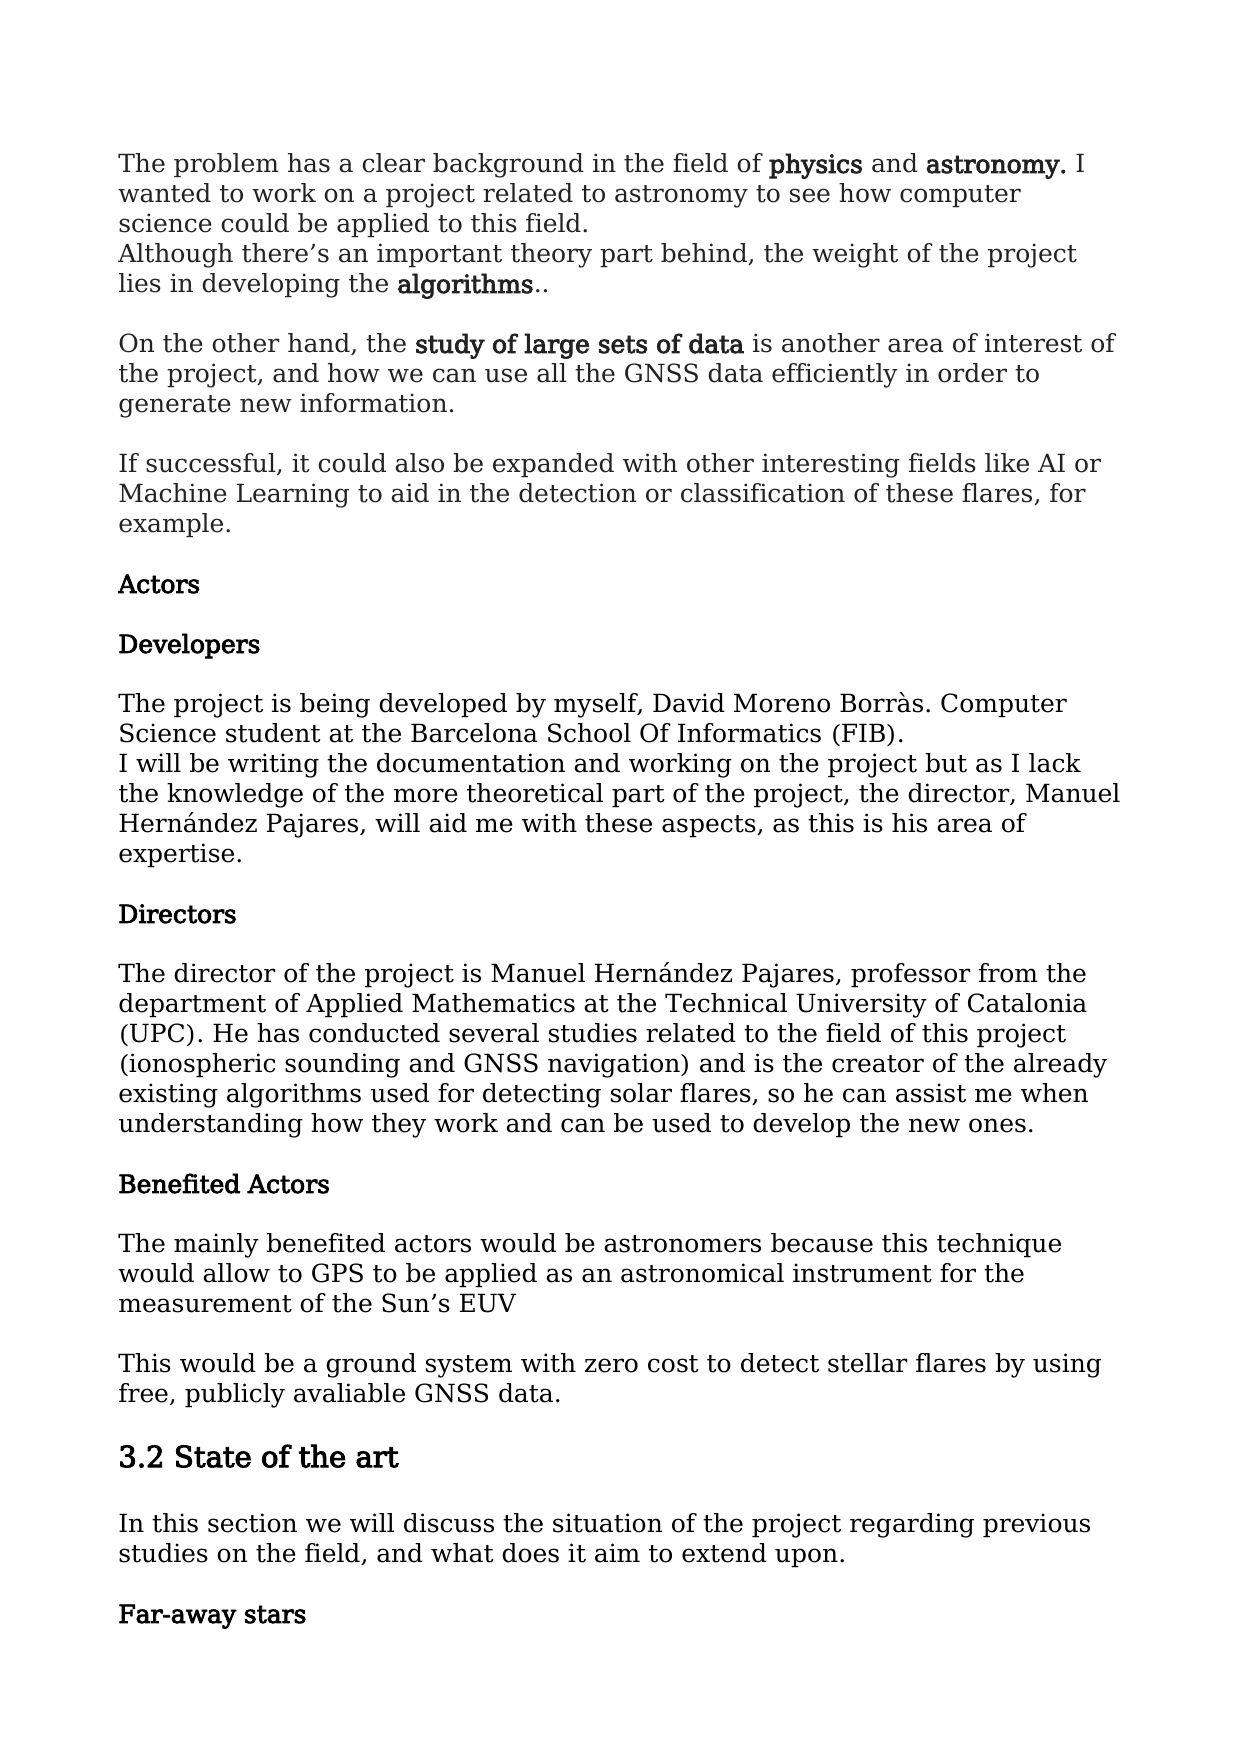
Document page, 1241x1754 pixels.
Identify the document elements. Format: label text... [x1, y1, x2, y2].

text On the other hand, the study of large sets of data is another area of interest of the project, and how we can use all the GNSS data efficiently in order to generate new information. [118, 328, 1122, 418]
text The director of the project is Manuel Hernández Pajares, professor from the department of Applied Mathematics at the Technical University of Catalonia (UPC). He has conducted several studies related to the field of this project (ionospheric sounding and GNSS navigation) and is the creator of the already existing algorithms used for detecting solar flares, so he can assist me when understanding how they work and can be used to develop the new ones. [118, 958, 1122, 1138]
text The problem has a clear background in the field of physics and astronomy. I wanted to work on a project related to astronomy to see how computer science could be applied to this field. [118, 148, 1122, 238]
text Developers [118, 628, 1122, 658]
text I will be writing the documentation and working on the project but as I lack the knowledge of the more theoretical part of the project, the director, Manuel Hernández Pajares, will aid me with these aspects, as this is his area of expertise. [118, 748, 1122, 868]
text The project is being developed by myself, David Moreno Borràs. Computer Science student at the Barcelona School Of Informatics (FIB). [118, 688, 1122, 748]
text If successful, it could also be expanded with other interesting fields like AI or Machine Learning to aid in the detection or classification of these flares, for example. [118, 448, 1122, 538]
text Directors [118, 898, 1122, 928]
text In this section we will discuss the situation of the project regarding previous studies on the field, and what does it aim to extend upon. [118, 1508, 1122, 1568]
text The mainly benefited actors would be astronomers because this technique would allow to GPS to be applied as an astronomical instrument for the measurement of the Sun’s EUV [118, 1228, 1122, 1318]
text Benefited Actors [118, 1168, 1122, 1198]
text Although there’s an important theory part behind, the weight of the project lies in developing the algorithms.. [118, 238, 1122, 298]
text Actors [118, 568, 1122, 598]
text This would be a ground system with zero cost to detect stellar flares by using free, publicly avaliable GNSS data. [118, 1348, 1122, 1408]
text Far-away stars [118, 1598, 1122, 1628]
text 3.2 State of the art [118, 1438, 1122, 1473]
